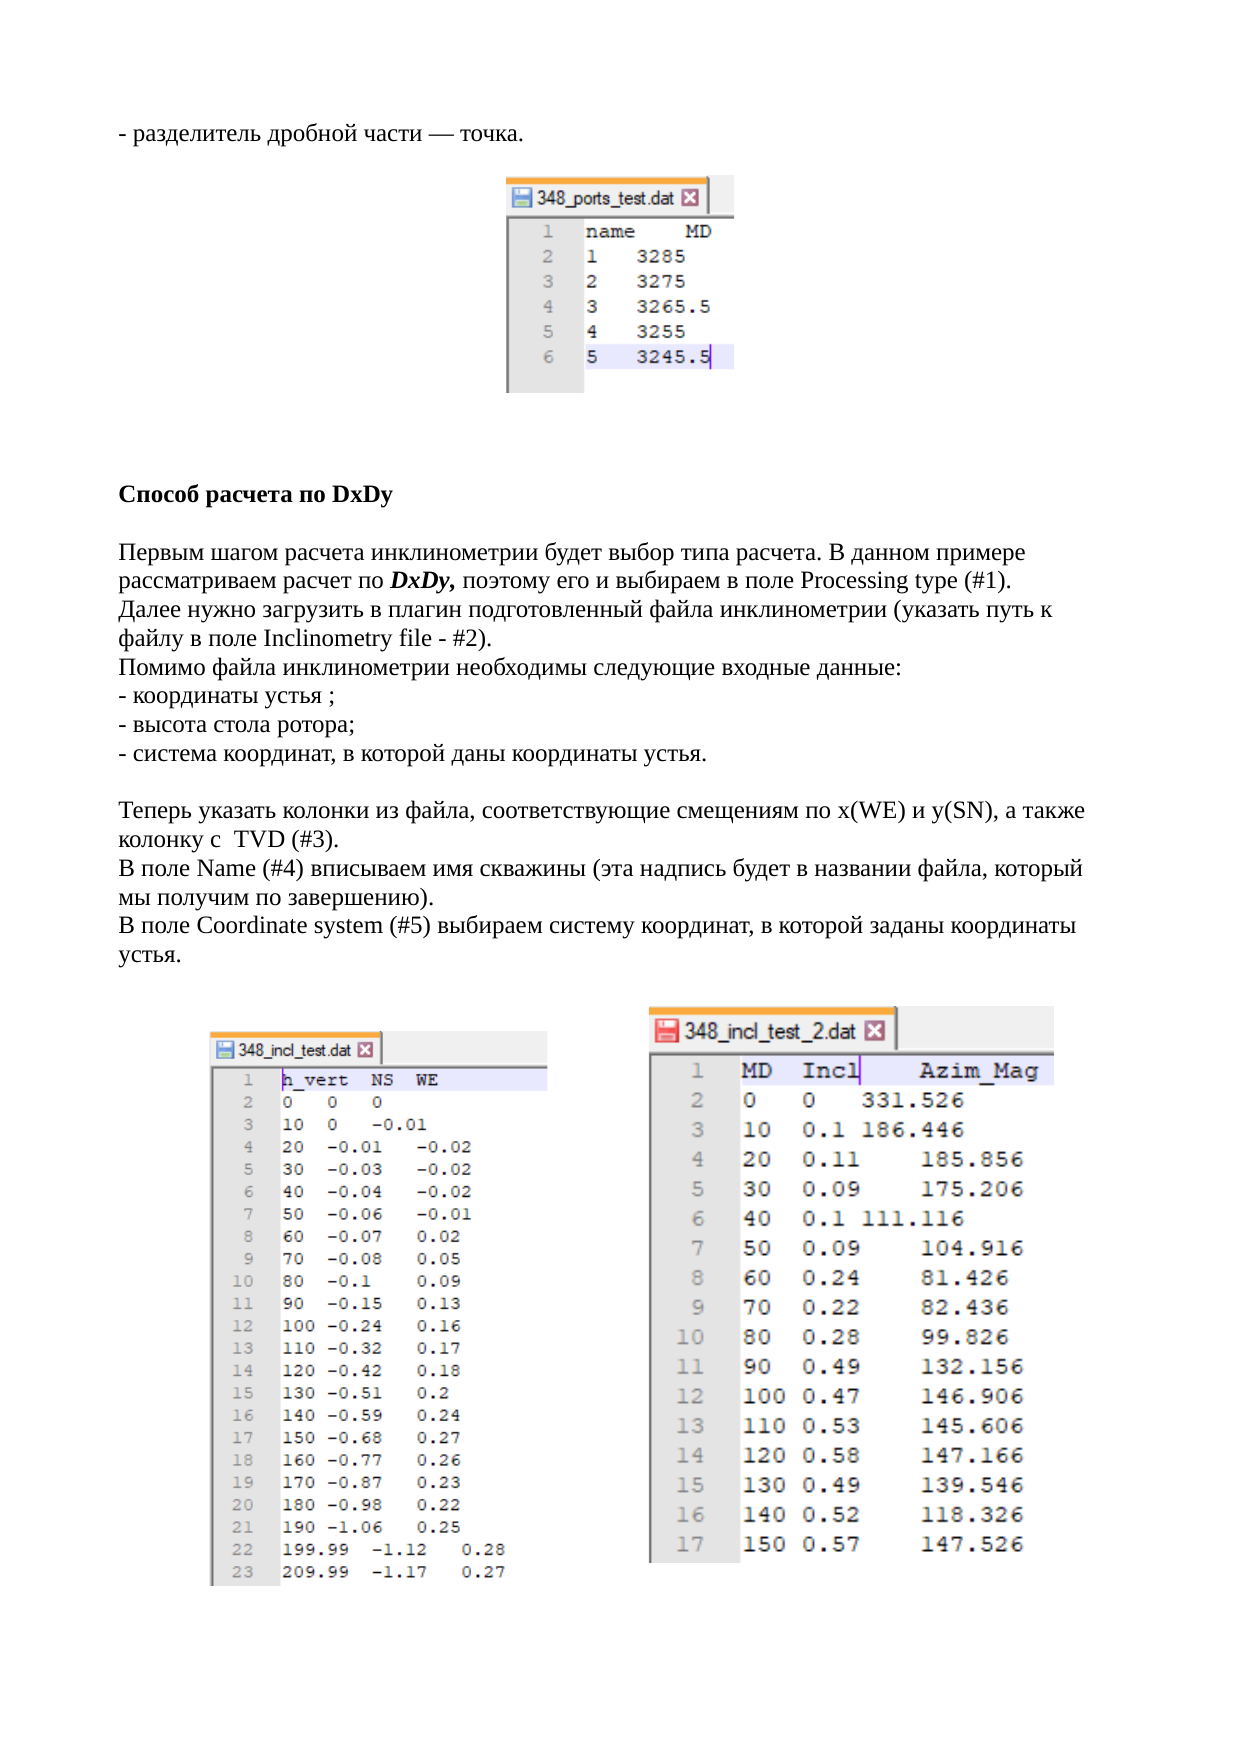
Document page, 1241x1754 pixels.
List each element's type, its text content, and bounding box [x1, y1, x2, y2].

text - высота стола ротора; [118, 709, 1122, 738]
text В поле Name (#4) вписываем имя скважины (эта надпись будет в названии файла, который мы получим по завершению). [118, 853, 1122, 910]
picture [208, 1031, 548, 1586]
text В поле Coordinate system (#5) выбираем систему координат, в которой заданы координаты устья. [118, 910, 1122, 968]
text Первым шагом расчета инклинометрии будет выбор типа расчета. В данном примере рассматриваем расчет по DxDy, поэтому его и выбираем в поле Processing type (#1). [118, 537, 1122, 594]
text Помимо файла инклинометрии необходимы следующие входные данные: [118, 652, 1122, 680]
picture [648, 1006, 1054, 1563]
text Теперь указать колонки из файла, соответствующие смещениям по x(WE) и y(SN), а также колонку с TVD (#3). [118, 795, 1122, 853]
picture [506, 175, 735, 393]
text Далее нужно загрузить в плагин подготовленный файла инклинометрии (указать путь к файлу в поле Inclinometry file - #2). [118, 594, 1122, 652]
text - система координат, в которой даны координаты устья. [118, 738, 1122, 767]
text Способ расчета по DxDy [118, 479, 1122, 508]
text - координаты устья ; [118, 680, 1122, 709]
text - разделитель дробной части — точка. [118, 118, 1122, 147]
